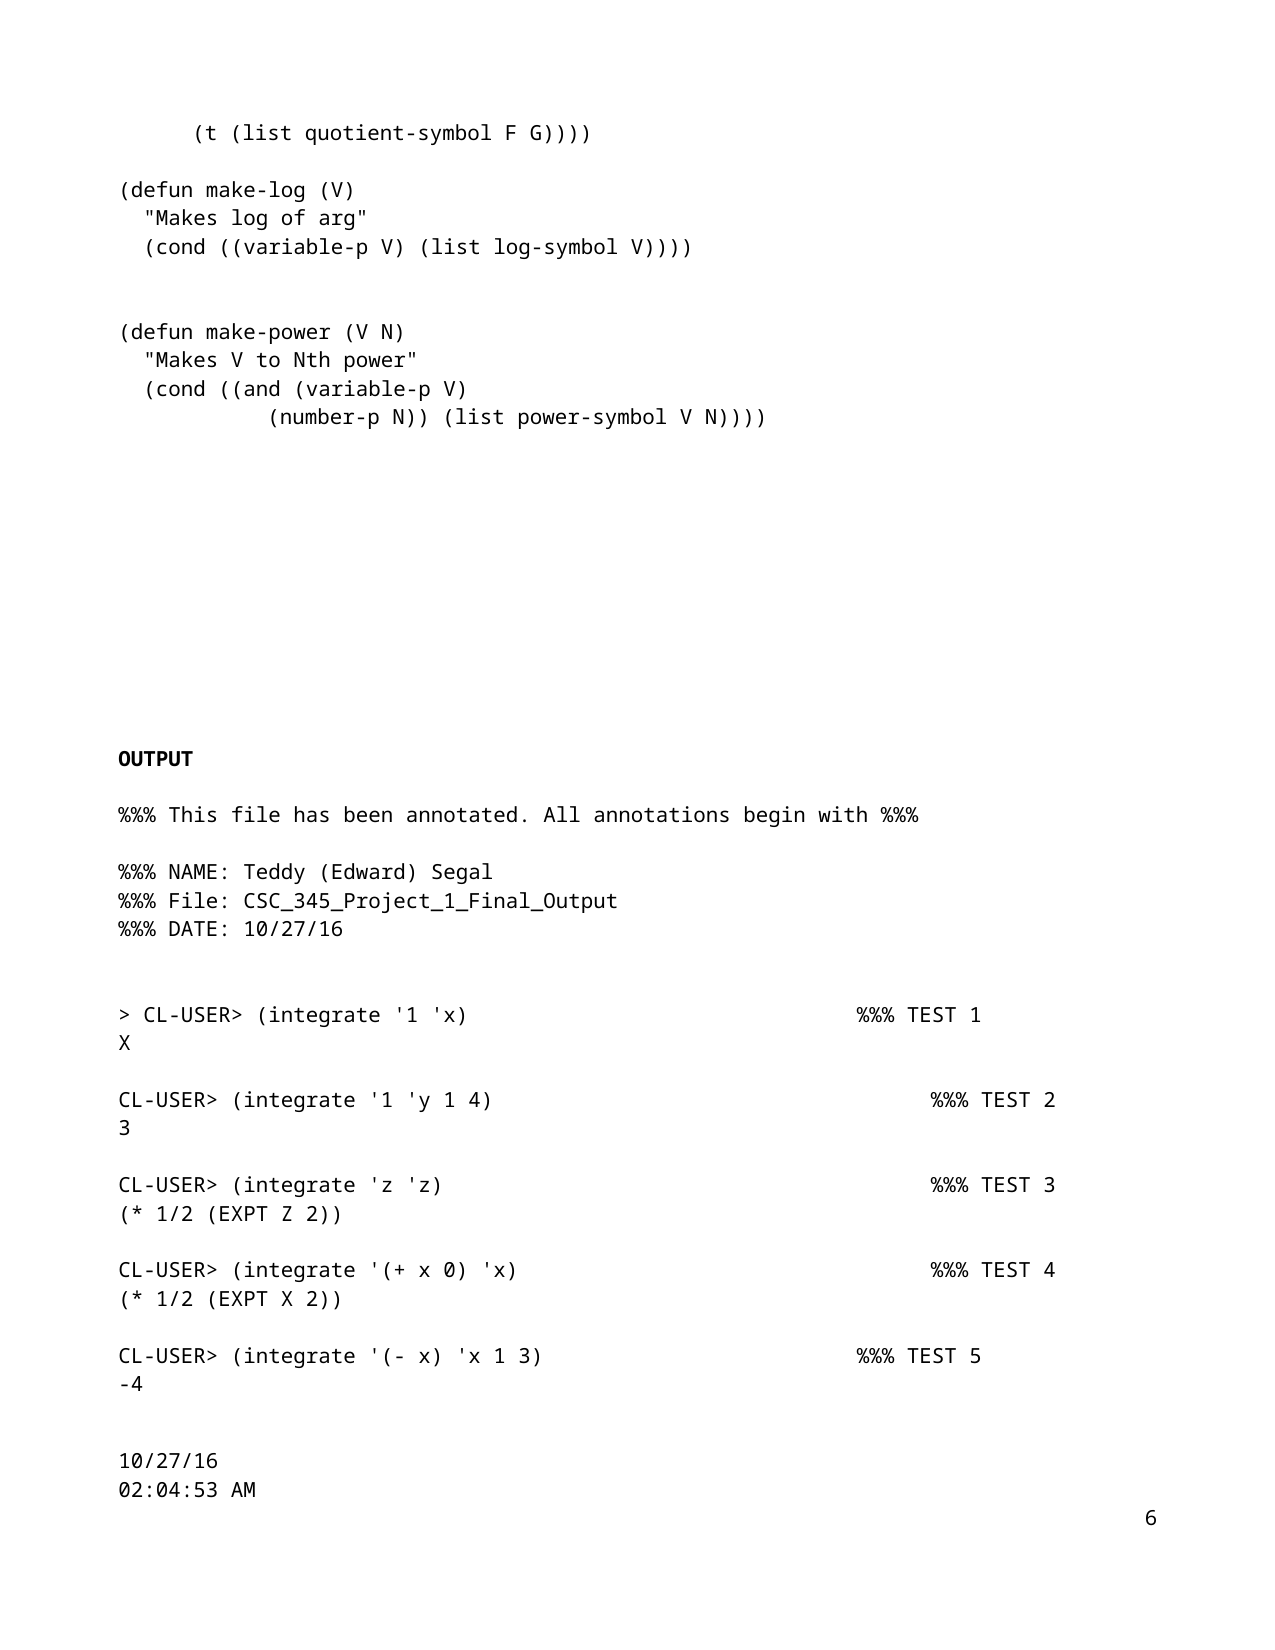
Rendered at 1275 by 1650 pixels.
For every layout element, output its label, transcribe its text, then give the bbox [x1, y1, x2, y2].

text (cond ((variable-p V) (list log-symbol V)))) [118, 232, 1157, 260]
text (defun make-log (V) [118, 175, 1157, 203]
text CL-USER> (integrate '(- x) 'x 1 3) %%% TEST 5 [118, 1341, 1157, 1369]
text %%% DATE: 10/27/16 [118, 914, 1157, 943]
text (t (list quotient-symbol F G)))) [118, 118, 1157, 147]
text (* 1/2 (EXPT X 2)) [118, 1284, 1157, 1312]
text (* 1/2 (EXPT Z 2)) [118, 1199, 1157, 1227]
text "Makes log of arg" [118, 203, 1157, 232]
text (number-p N)) (list power-symbol V N)))) [118, 402, 1157, 431]
text %%% This file has been annotated. All annotations begin with %%% [118, 801, 1157, 829]
text CL-USER> (integrate 'z 'z) %%% TEST 3 [118, 1170, 1157, 1199]
text (defun make-power (V N) [118, 317, 1157, 346]
text OUTPUT [118, 744, 1157, 772]
text X [118, 1028, 1157, 1057]
text "Makes V to Nth power" [118, 346, 1157, 374]
text CL-USER> (integrate '(+ x 0) 'x) %%% TEST 4 [118, 1256, 1157, 1284]
text CL-USER> (integrate '1 'y 1 4) %%% TEST 2 [118, 1085, 1157, 1113]
text (cond ((and (variable-p V) [118, 374, 1157, 402]
text 3 [118, 1113, 1157, 1142]
text %%% NAME: Teddy (Edward) Segal [118, 857, 1157, 886]
text > CL-USER> (integrate '1 'x) %%% TEST 1 [118, 1000, 1157, 1028]
text %%% File: CSC_345_Project_1_Final_Output [118, 886, 1157, 914]
text -4 [118, 1369, 1157, 1398]
